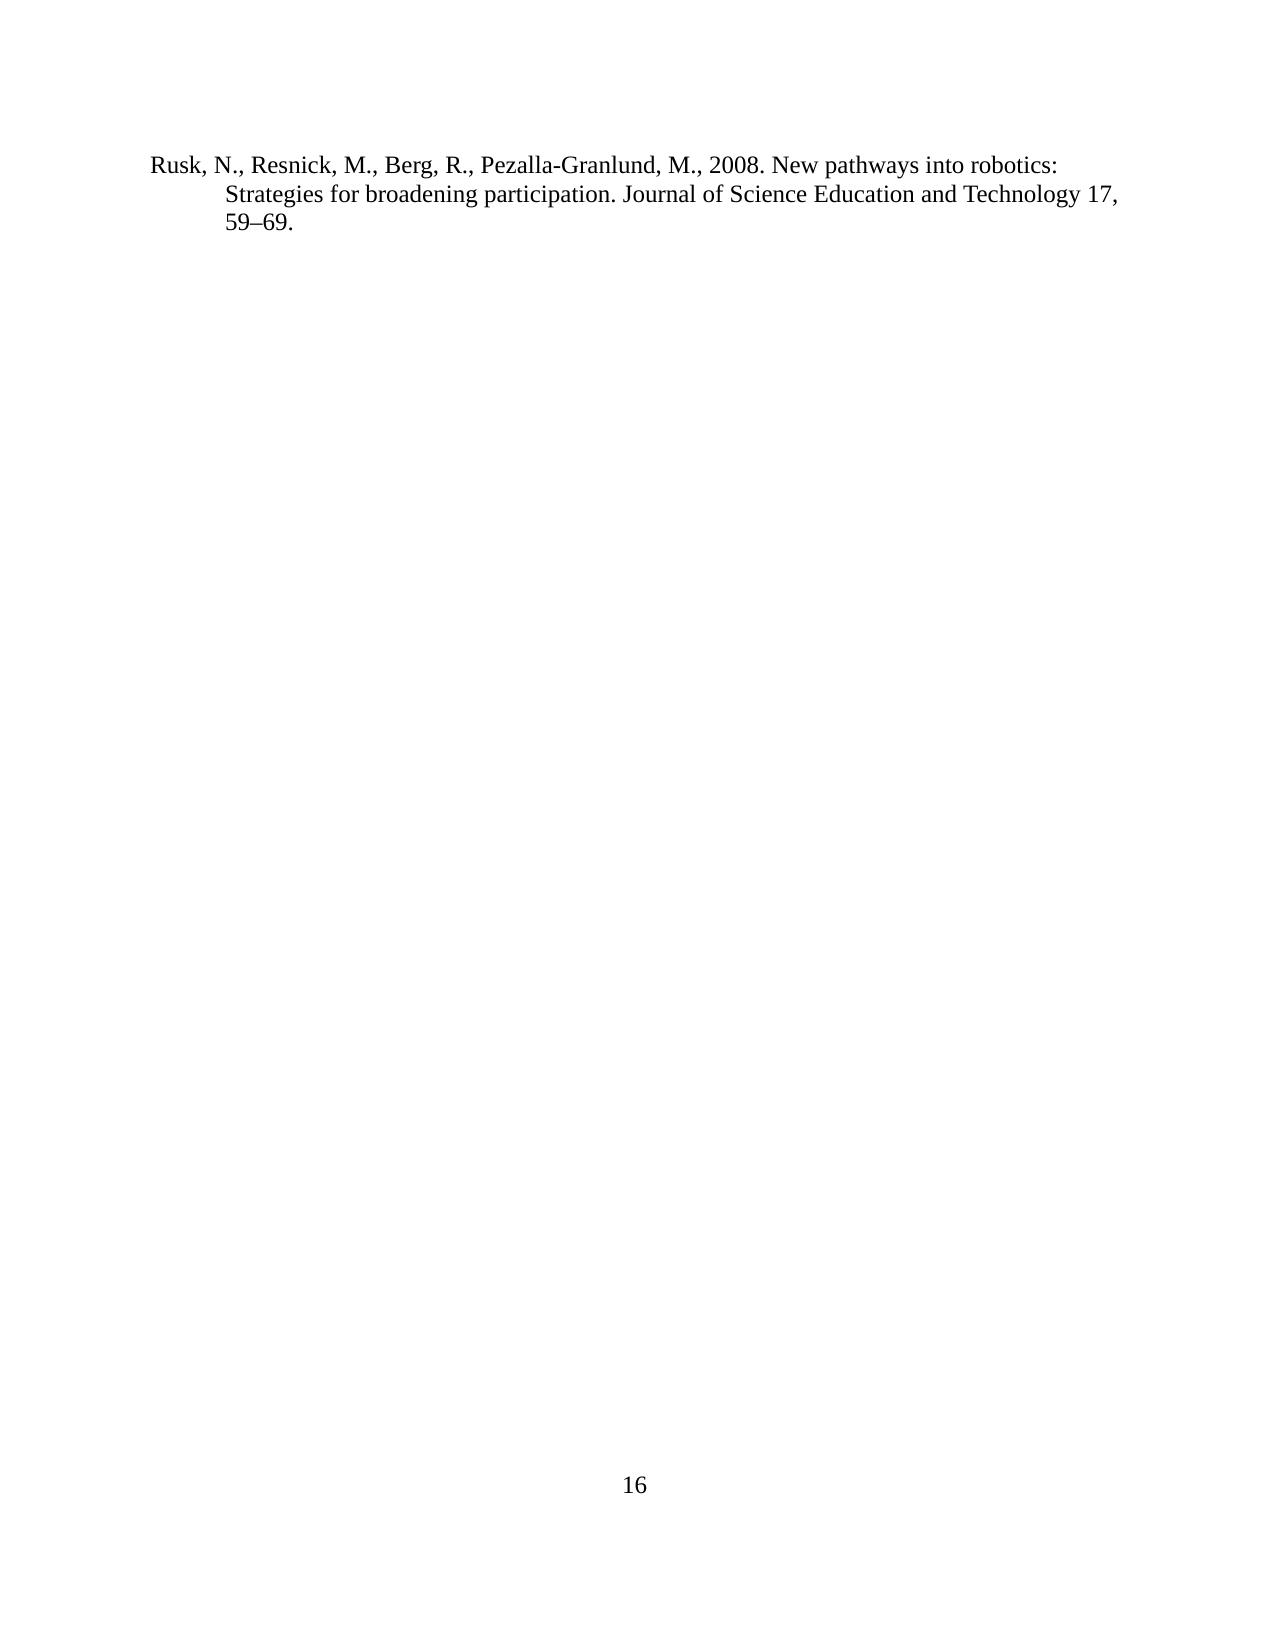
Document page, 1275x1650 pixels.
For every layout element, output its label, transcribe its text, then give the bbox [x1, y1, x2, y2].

text Rusk, N., Resnick, M., Berg, R., Pezalla-Granlund, M., 2008. New pathways into robotics: Strategies for broadening participation. Journal of Science Education and Technology 17, 59–69. [150, 150, 1125, 236]
